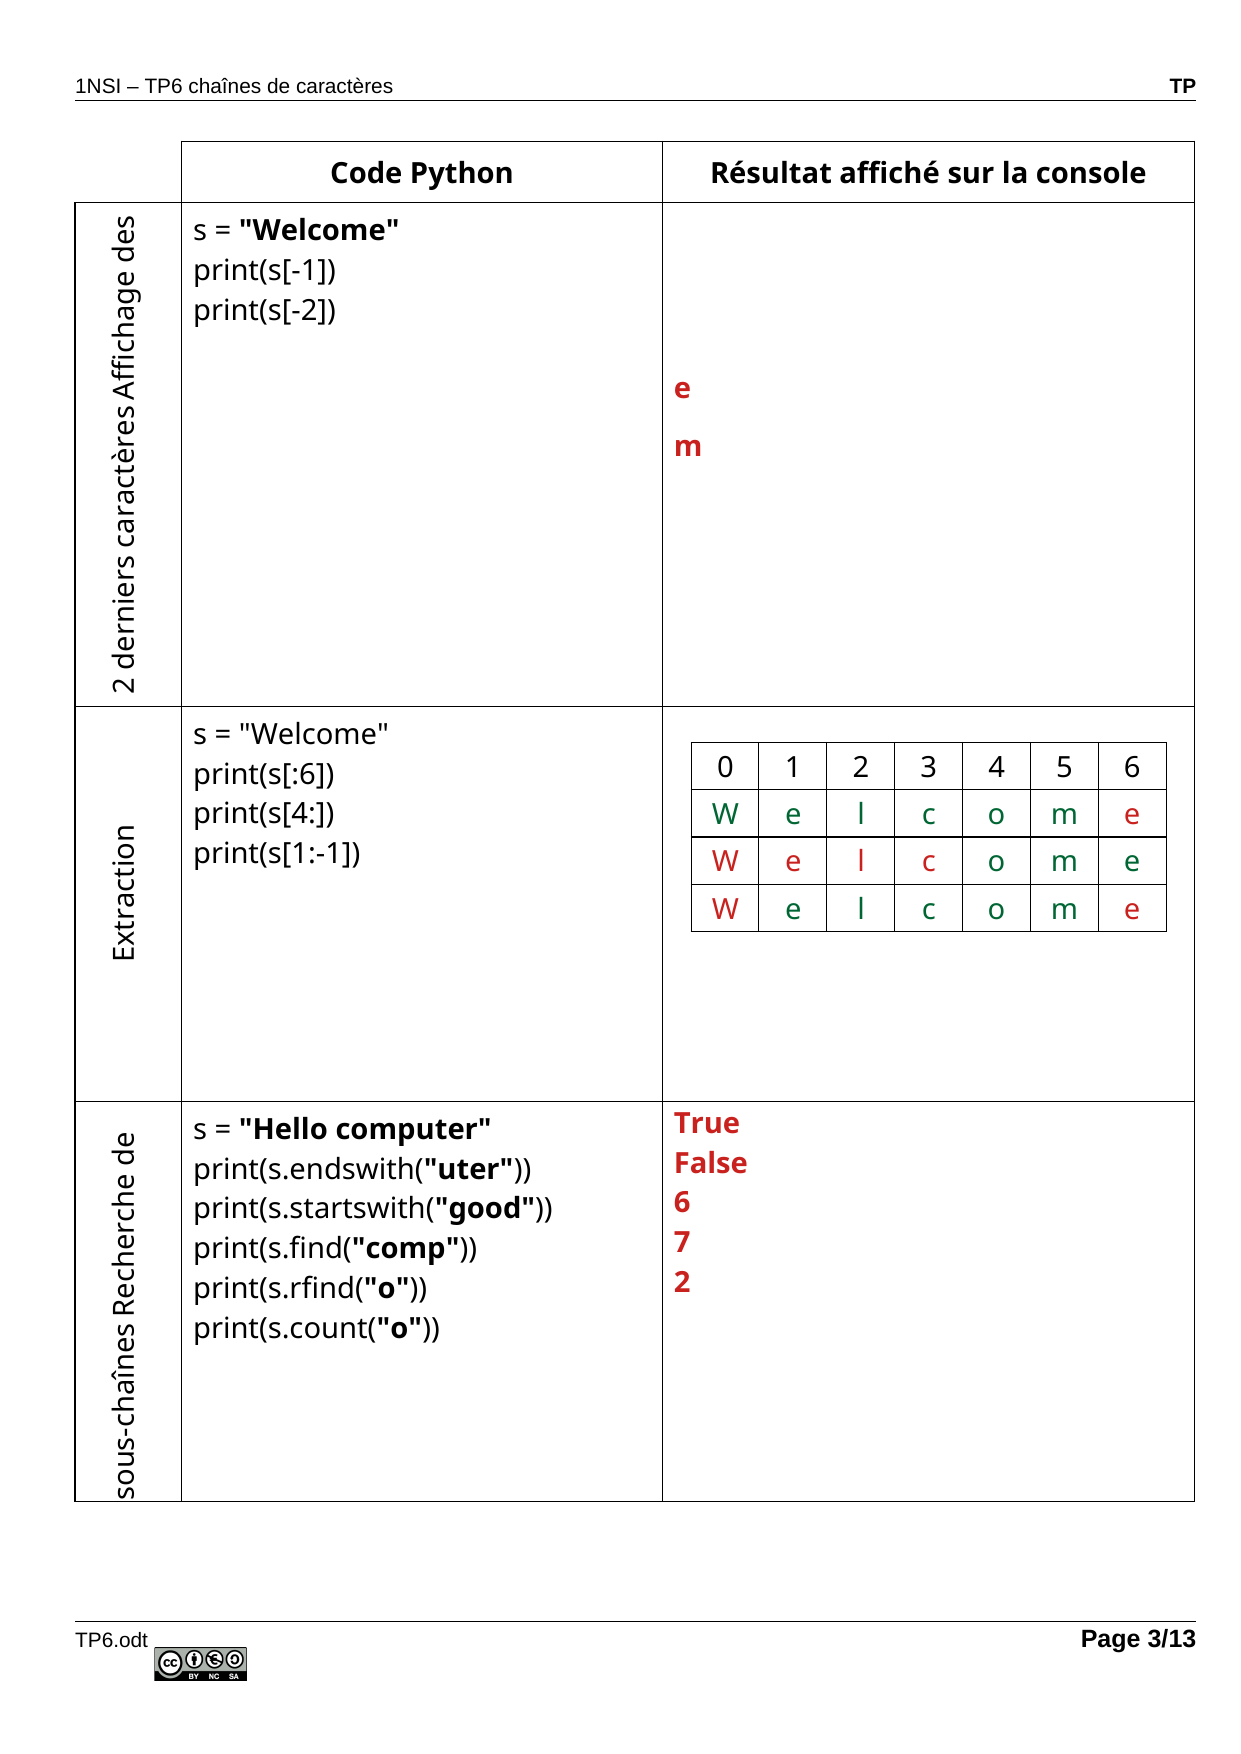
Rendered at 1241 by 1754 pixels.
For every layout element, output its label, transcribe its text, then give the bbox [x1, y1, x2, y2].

table_cell e [1099, 885, 1166, 931]
table_cell e [1099, 790, 1166, 836]
table_cell W [692, 790, 758, 836]
table_cell e [759, 885, 826, 931]
table_cell Extraction [76, 707, 181, 1101]
table_cell c [895, 885, 962, 931]
table_cell Recherche de sous-chaînes [76, 1102, 181, 1501]
table_cell o [963, 885, 1030, 931]
table_header Résultat affiché sur la console [663, 142, 1194, 202]
table_cell o [963, 790, 1030, 836]
table_cell c [895, 790, 962, 836]
table_cell e m [663, 203, 1194, 706]
table_header 5 [1031, 743, 1098, 789]
table_header 0 [692, 743, 758, 789]
table_cell m [1031, 838, 1098, 884]
table_cell e [759, 838, 826, 884]
table_cell l [827, 838, 894, 884]
table_cell m [1031, 790, 1098, 836]
table_cell c [895, 838, 962, 884]
table_cell e [759, 790, 826, 836]
table_cell [663, 707, 1194, 1101]
table_cell o [963, 838, 1030, 884]
table_cell m [1031, 885, 1098, 931]
table_cell W [692, 885, 758, 931]
table_cell s = "Hello computer" print(s.endswith("uter")) print(s.startswith("good")) print(s.find("comp")) print(s.rfind("o")) print(s.count("o")) [182, 1102, 662, 1501]
table_cell W [692, 838, 758, 884]
table_cell True False 6 7 2 [663, 1102, 1194, 1501]
table_cell e [1099, 838, 1166, 884]
picture [154, 1647, 247, 1681]
table_header Code Python [182, 142, 662, 202]
table_cell l [827, 790, 894, 836]
table_cell s = "Welcome" print(s[:6]) print(s[4:]) print(s[1:-1]) [182, 707, 662, 1101]
table_header 3 [895, 743, 962, 789]
table_header 4 [963, 743, 1030, 789]
table_cell l [827, 885, 894, 931]
table_header 1 [759, 743, 826, 789]
table_cell s = "Welcome" print(s[-1]) print(s[-2]) [182, 203, 662, 706]
table_header [75, 141, 181, 202]
table_cell Affichage des 2 derniers caractères [76, 203, 181, 706]
table_header 2 [827, 743, 894, 789]
table_header 6 [1099, 743, 1166, 789]
